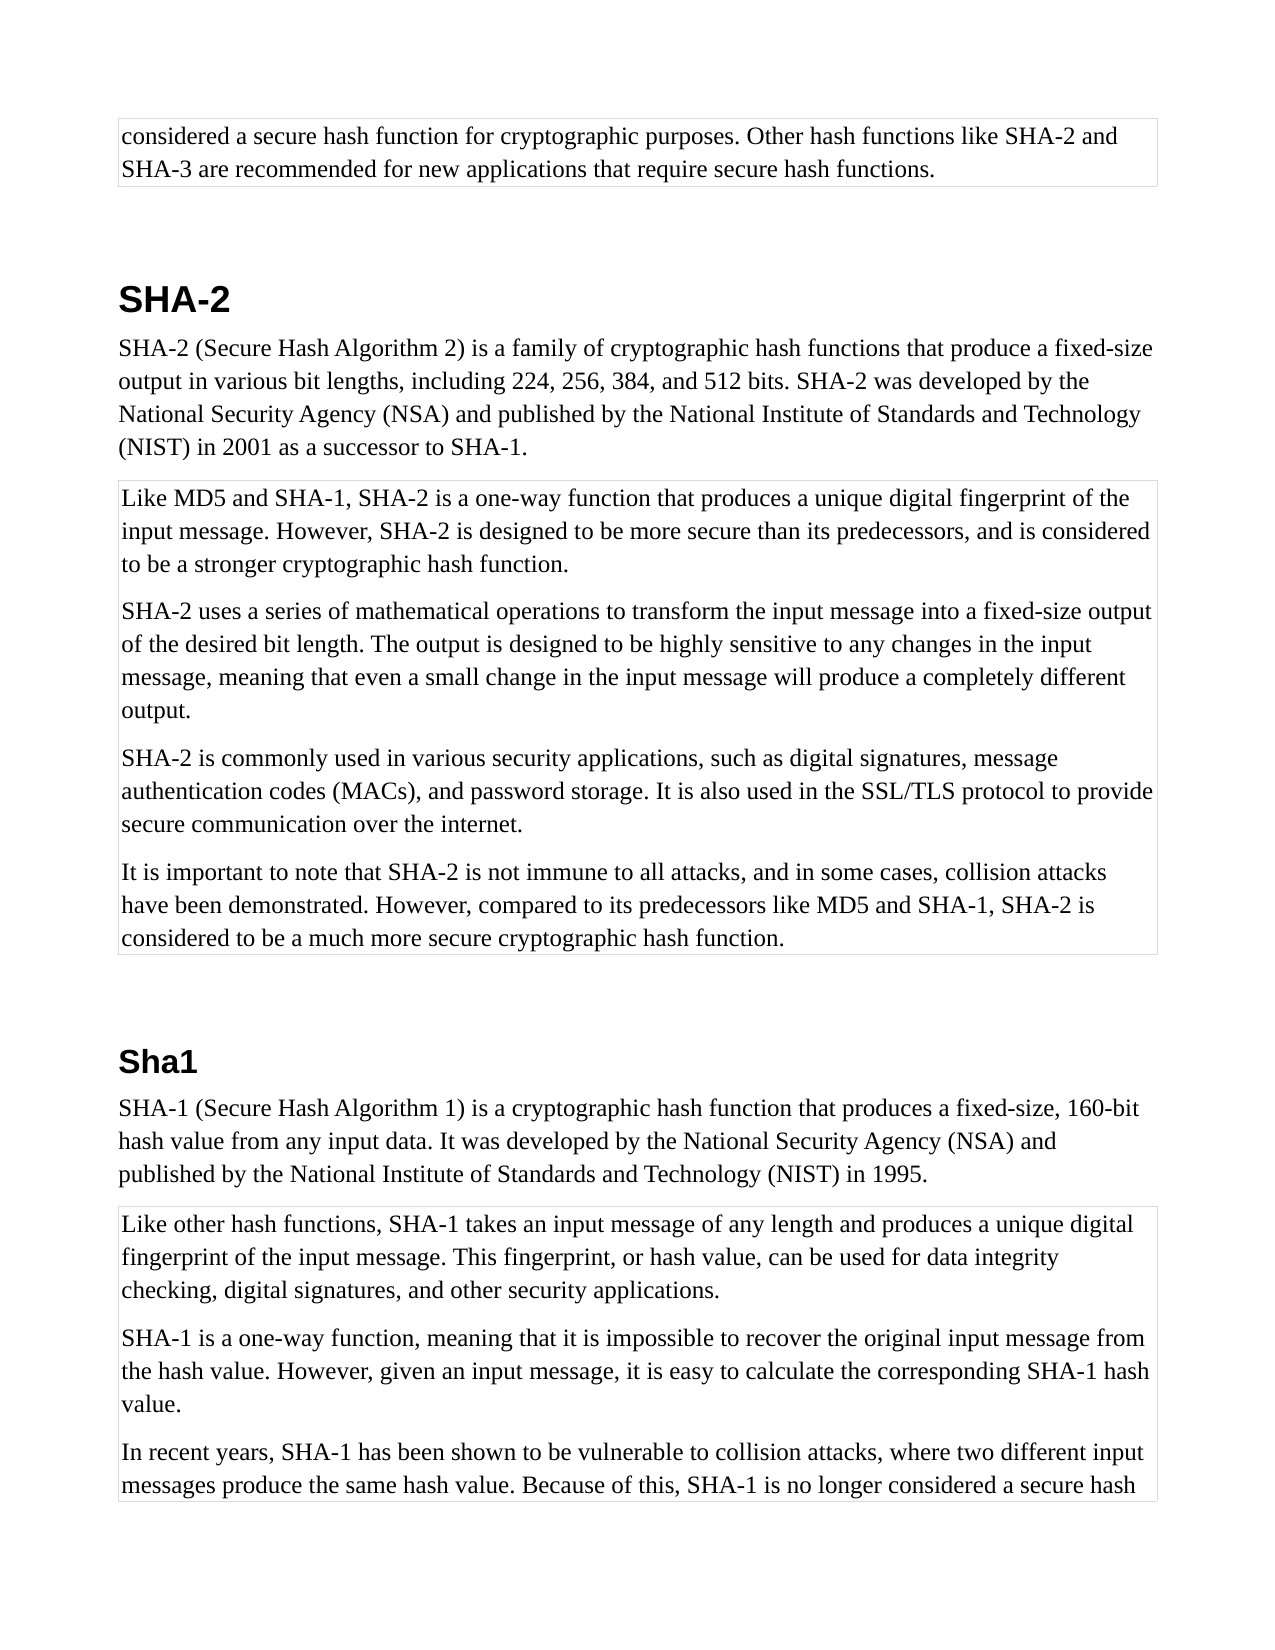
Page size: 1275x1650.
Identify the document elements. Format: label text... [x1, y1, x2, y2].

subtitle Sha1 [118, 1042, 1157, 1080]
text SHA-1 is a one-way function, meaning that it is impossible to recover the original input message from the hash value. However, given an input message, it is easy to calculate the corresponding SHA-1 hash value. [119, 1320, 1157, 1418]
text Like MD5 and SHA-1, SHA-2 is a one-way function that produces a unique digital fingerprint of the input message. However, SHA-2 is designed to be more secure than its predecessors, and is considered to be a stronger cryptographic hash function. [119, 481, 1157, 577]
text In recent years, SHA-1 has been shown to be vulnerable to collision attacks, where two different input messages produce the same hash value. Because of this, SHA-1 is no longer considered a secure hash [119, 1434, 1157, 1501]
text Like other hash functions, SHA-1 takes an input message of any length and produces a unique digital fingerprint of the input message. This fingerprint, or hash value, can be used for data integrity checking, digital signatures, and other security applications. [119, 1207, 1157, 1304]
text It is important to note that SHA-2 is not immune to all attacks, and in some cases, collision attacks have been demonstrated. However, compared to its predecessors like MD5 and SHA-1, SHA-2 is considered to be a much more secure cryptographic hash function. [119, 854, 1157, 954]
text SHA-2 uses a series of mathematical operations to transform the input message into a fixed-size output of the desired bit length. The output is designed to be highly sensitive to any changes in the input message, meaning that even a small change in the input message will produce a completely different output. [119, 593, 1157, 724]
text considered a secure hash function for cryptographic purposes. Other hash functions like SHA-2 and SHA-3 are recommended for new applications that require secure hash functions. [119, 119, 1157, 186]
text SHA-2 is commonly used in various security applications, such as digital signatures, message authentication codes (MACs), and password storage. It is also used in the SSL/TLS protocol to provide secure communication over the internet. [119, 740, 1157, 838]
text SHA-1 (Secure Hash Algorithm 1) is a cryptographic hash function that produces a fixed-size, 160-bit hash value from any input data. It was developed by the National Security Agency (NSA) and published by the National Institute of Standards and Technology (NIST) in 1995. [118, 1093, 1157, 1187]
text SHA-2 (Secure Hash Algorithm 2) is a family of cryptographic hash functions that produce a fixed-size output in various bit lengths, including 224, 256, 384, and 512 bits. SHA-2 was developed by the National Security Agency (NSA) and published by the National Institute of Standards and Technology (NIST) in 2001 as a successor to SHA-1. [118, 333, 1157, 461]
subtitle SHA-2 [118, 277, 1157, 321]
